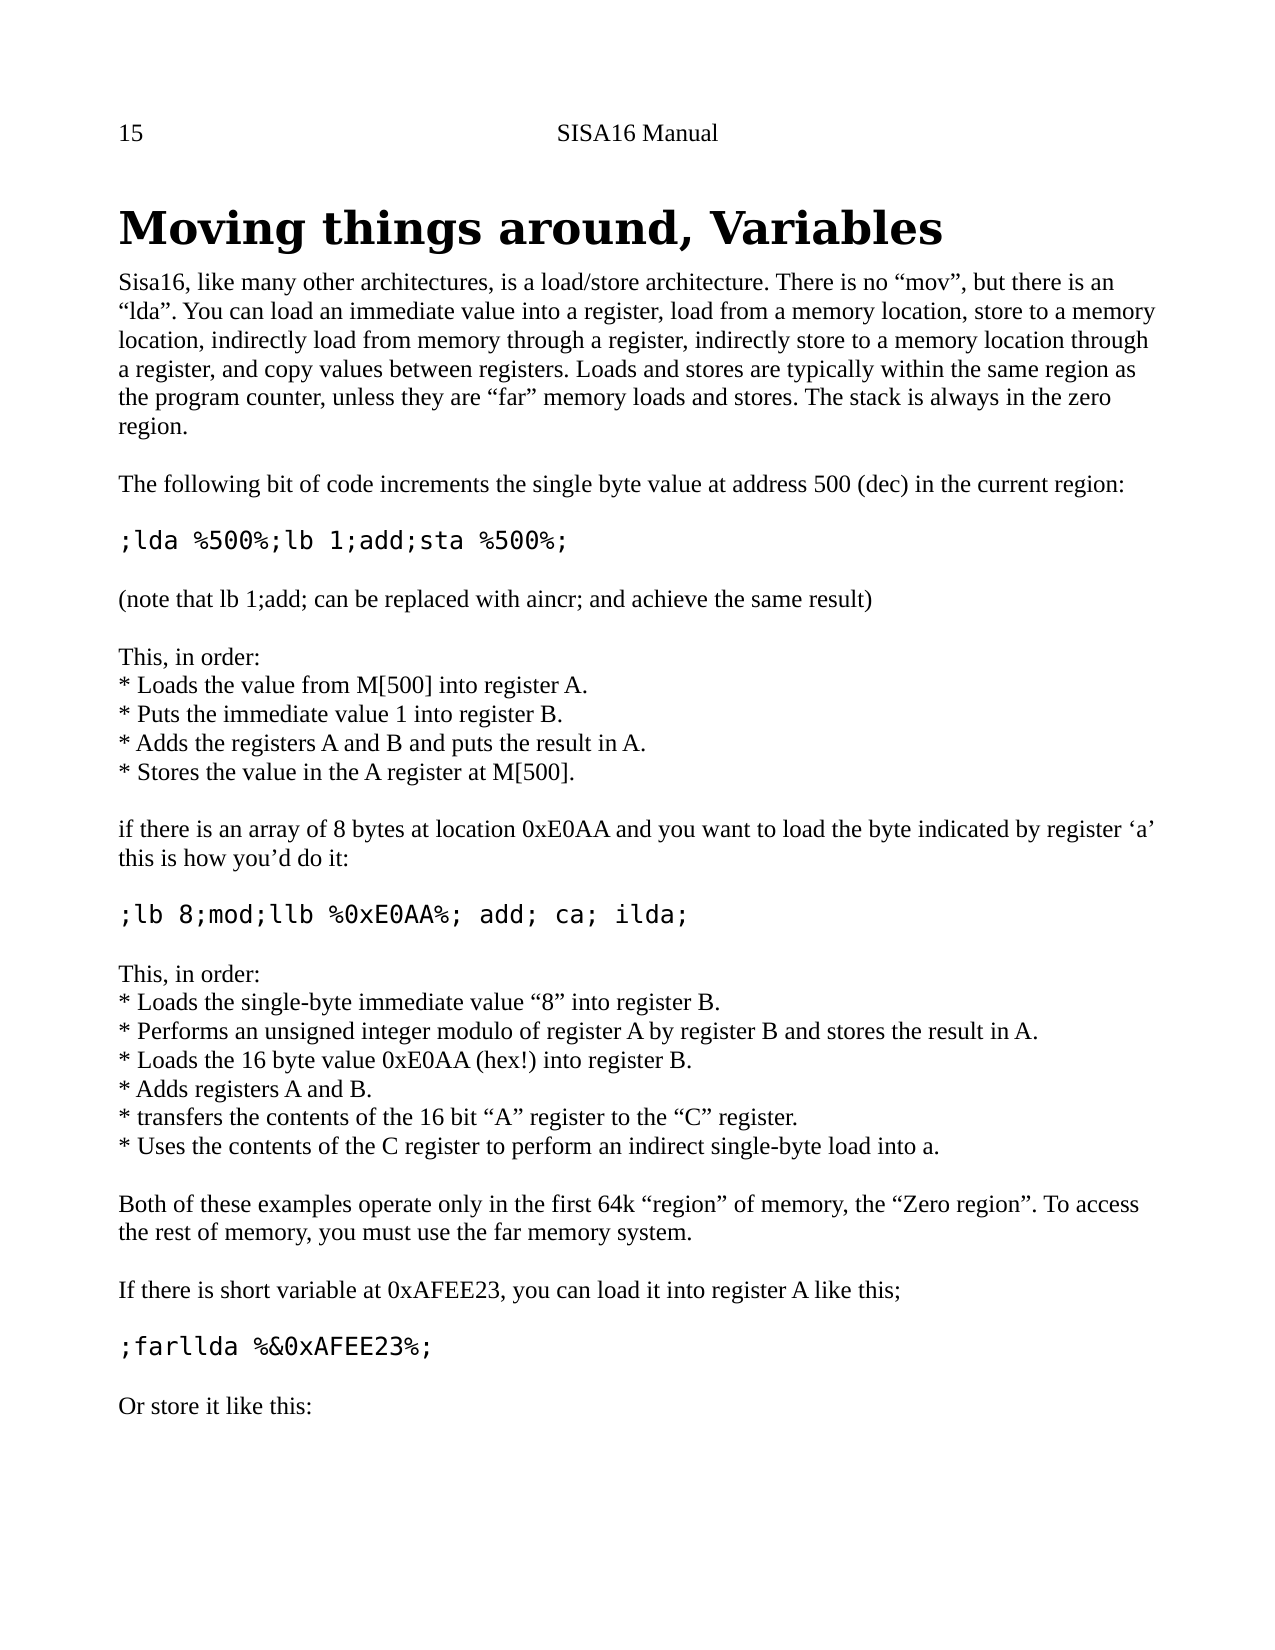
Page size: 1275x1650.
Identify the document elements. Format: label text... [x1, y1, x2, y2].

text if there is an array of 8 bytes at location 0xE0AA and you want to load the byte indicated by register ‘a’ this is how you’d do it: ;lb 8;mod;llb %0xE0AA%; add; ca; ilda; [118, 814, 1157, 929]
text The following bit of code increments the single byte value at address 500 (dec) in the current region: [118, 440, 1157, 497]
text Both of these examples operate only in the first 64k “region” of memory, the “Zero region”. To access the rest of memory, you must use the far memory system. [118, 1160, 1157, 1246]
text * Adds the registers A and B and puts the result in A. [118, 728, 1157, 757]
text ;lda %500%;lb 1;add;sta %500%; [118, 526, 1157, 555]
text ;farllda %&0xAFEE23%; [118, 1332, 1157, 1362]
text * Performs an unsigned integer modulo of register A by register B and stores the result in A. [118, 1016, 1157, 1045]
text This, in order: * Loads the single-byte immediate value “8” into register B. [118, 959, 1157, 1016]
text * Stores the value in the A register at M[500]. [118, 757, 1157, 785]
subtitle Moving things around, Variables [118, 202, 1157, 255]
text * Puts the immediate value 1 into register B. [118, 699, 1157, 728]
text * Loads the 16 byte value 0xE0AA (hex!) into register B. * Adds registers A and B. * transfers the contents of the 16 bit “A” register to the “C” register. [118, 1045, 1157, 1131]
text If there is short variable at 0xAFEE23, you can load it into register A like this; [118, 1275, 1157, 1304]
text * Uses the contents of the C register to perform an indirect single-byte load into a. [118, 1131, 1157, 1160]
text This, in order: * Loads the value from M[500] into register A. [118, 642, 1157, 699]
text Or store it like this: [118, 1391, 1157, 1419]
text Sisa16, like many other architectures, is a load/store architecture. There is no “mov”, but there is an “lda”. You can load an immediate value into a register, load from a memory location, store to a memory location, indirectly load from memory through a register, indirectly store to a memory location through a register, and copy values between registers. Loads and stores are typically within the same region as the program counter, unless they are “far” memory loads and stores. The stack is always in the zero region. [118, 267, 1157, 440]
text (note that lb 1;add; can be replaced with aincr; and achieve the same result) [118, 584, 1157, 613]
